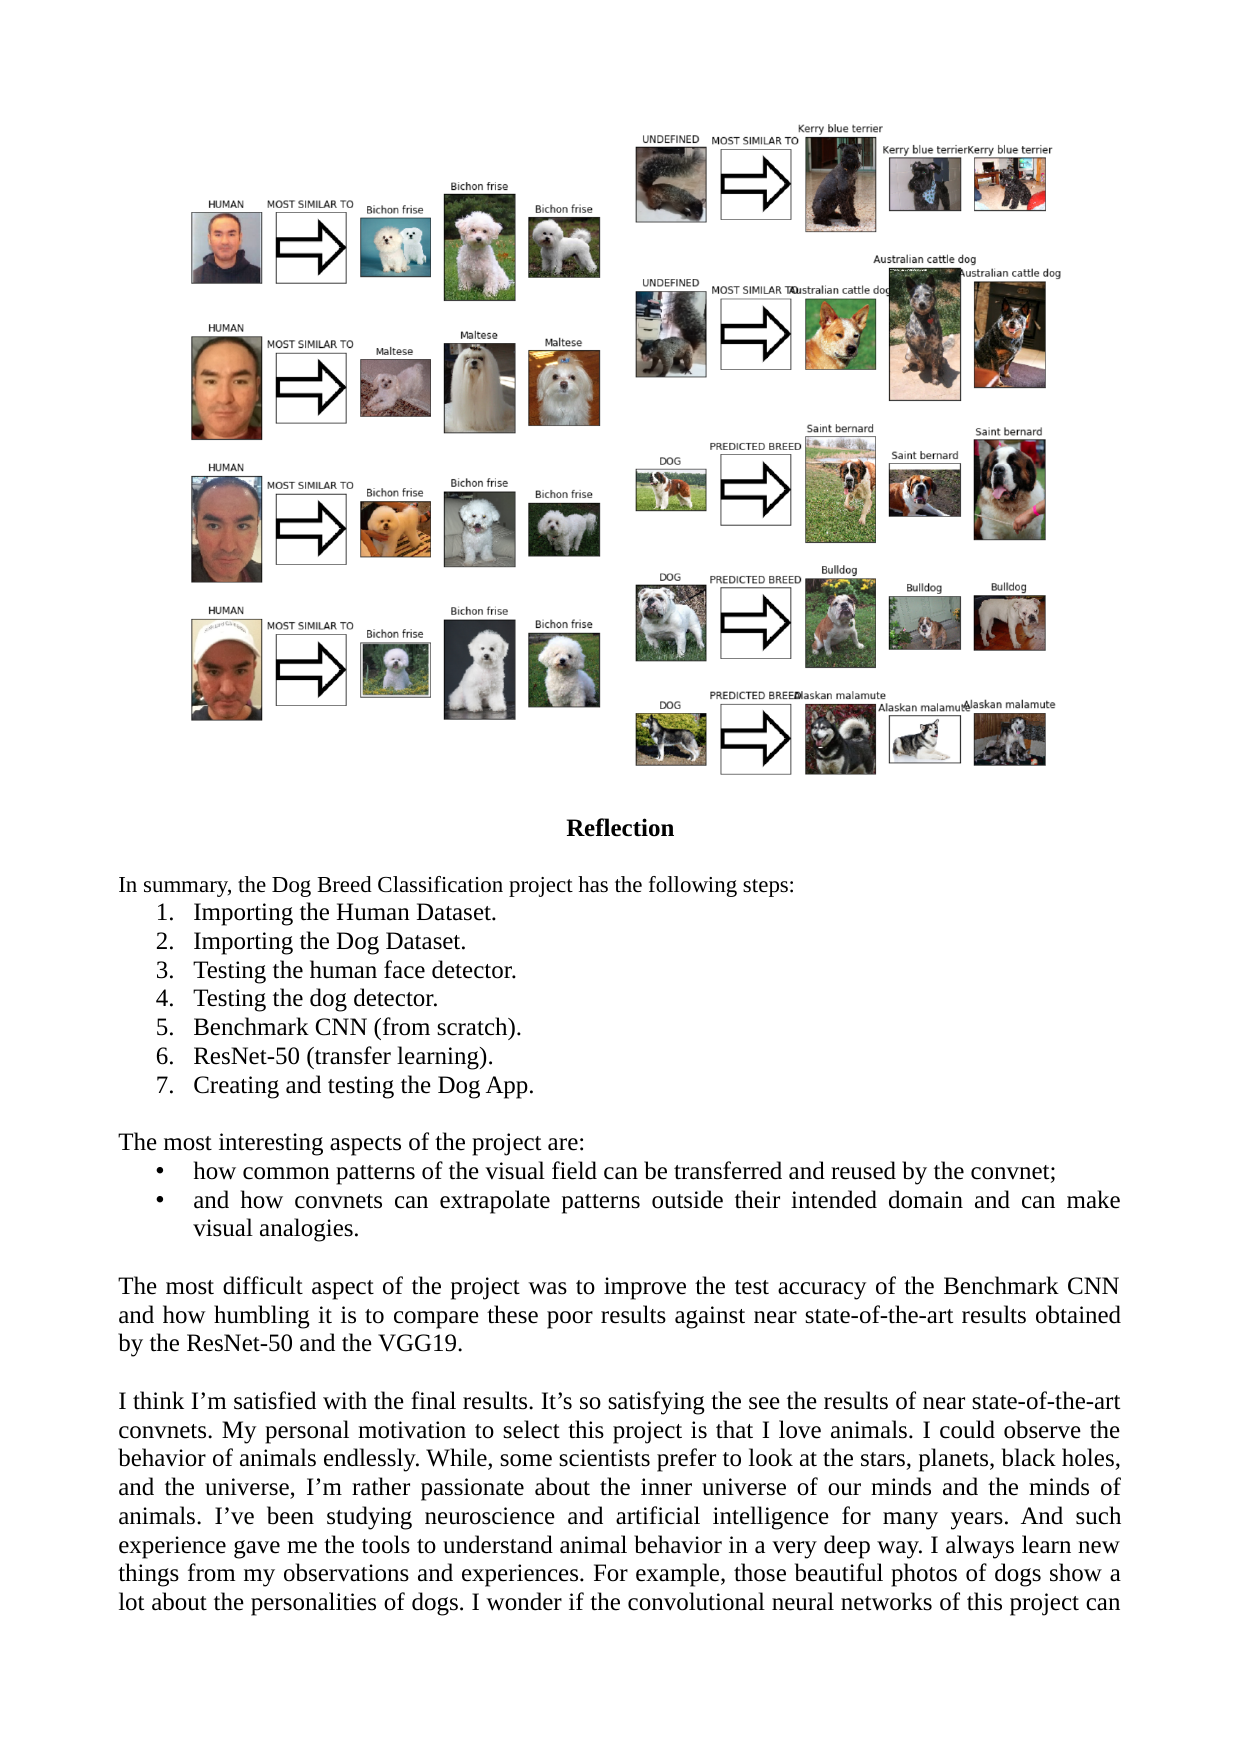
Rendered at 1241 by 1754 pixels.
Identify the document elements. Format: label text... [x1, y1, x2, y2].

list Testing the dog detector. [156, 983, 1122, 1012]
list ResNet-50 (transfer learning). [156, 1041, 1122, 1070]
list Testing the human face detector. [156, 955, 1122, 983]
list and how convnets can extrapolate patterns outside their intended domain and can make visual analogies. [156, 1185, 1122, 1242]
list Importing the Human Dataset. [156, 897, 1122, 926]
picture [622, 118, 1067, 780]
text Reflection [118, 813, 1122, 842]
picture [174, 178, 617, 727]
list Creating and testing the Dog App. [156, 1070, 1122, 1098]
text I think I’m satisfied with the final results. It’s so satisfying the see the results of near state-of-the-art convnets. My personal motivation to select this project is that I love animals. I could observe the behavior of animals endlessly. While, some scientists prefer to look at the stars, planets, black holes, and the universe, I’m rather passionate about the inner universe of our minds and the minds of animals. I’ve been studying neuroscience and artificial intelligence for many years. And such experience gave me the tools to understand animal behavior in a very deep way. I always learn new things from my observations and experiences. For example, those beautiful photos of dogs show a lot about the personalities of dogs. I wonder if the convolutional neural networks of this project can [118, 1386, 1122, 1616]
text The most difficult aspect of the project was to improve the test accuracy of the Benchmark CNN and how humbling it is to compare these poor results against near state-of-the-art results obtained by the ResNet-50 and the VGG19. [118, 1271, 1122, 1357]
text In summary, the Dog Breed Classification project has the following steps: [118, 871, 1122, 897]
list how common patterns of the visual field can be transferred and reused by the convnet; [156, 1156, 1122, 1185]
text The most interesting aspects of the project are: [118, 1127, 1122, 1156]
list Importing the Dog Dataset. [156, 926, 1122, 955]
list Benchmark CNN (from scratch). [156, 1012, 1122, 1041]
